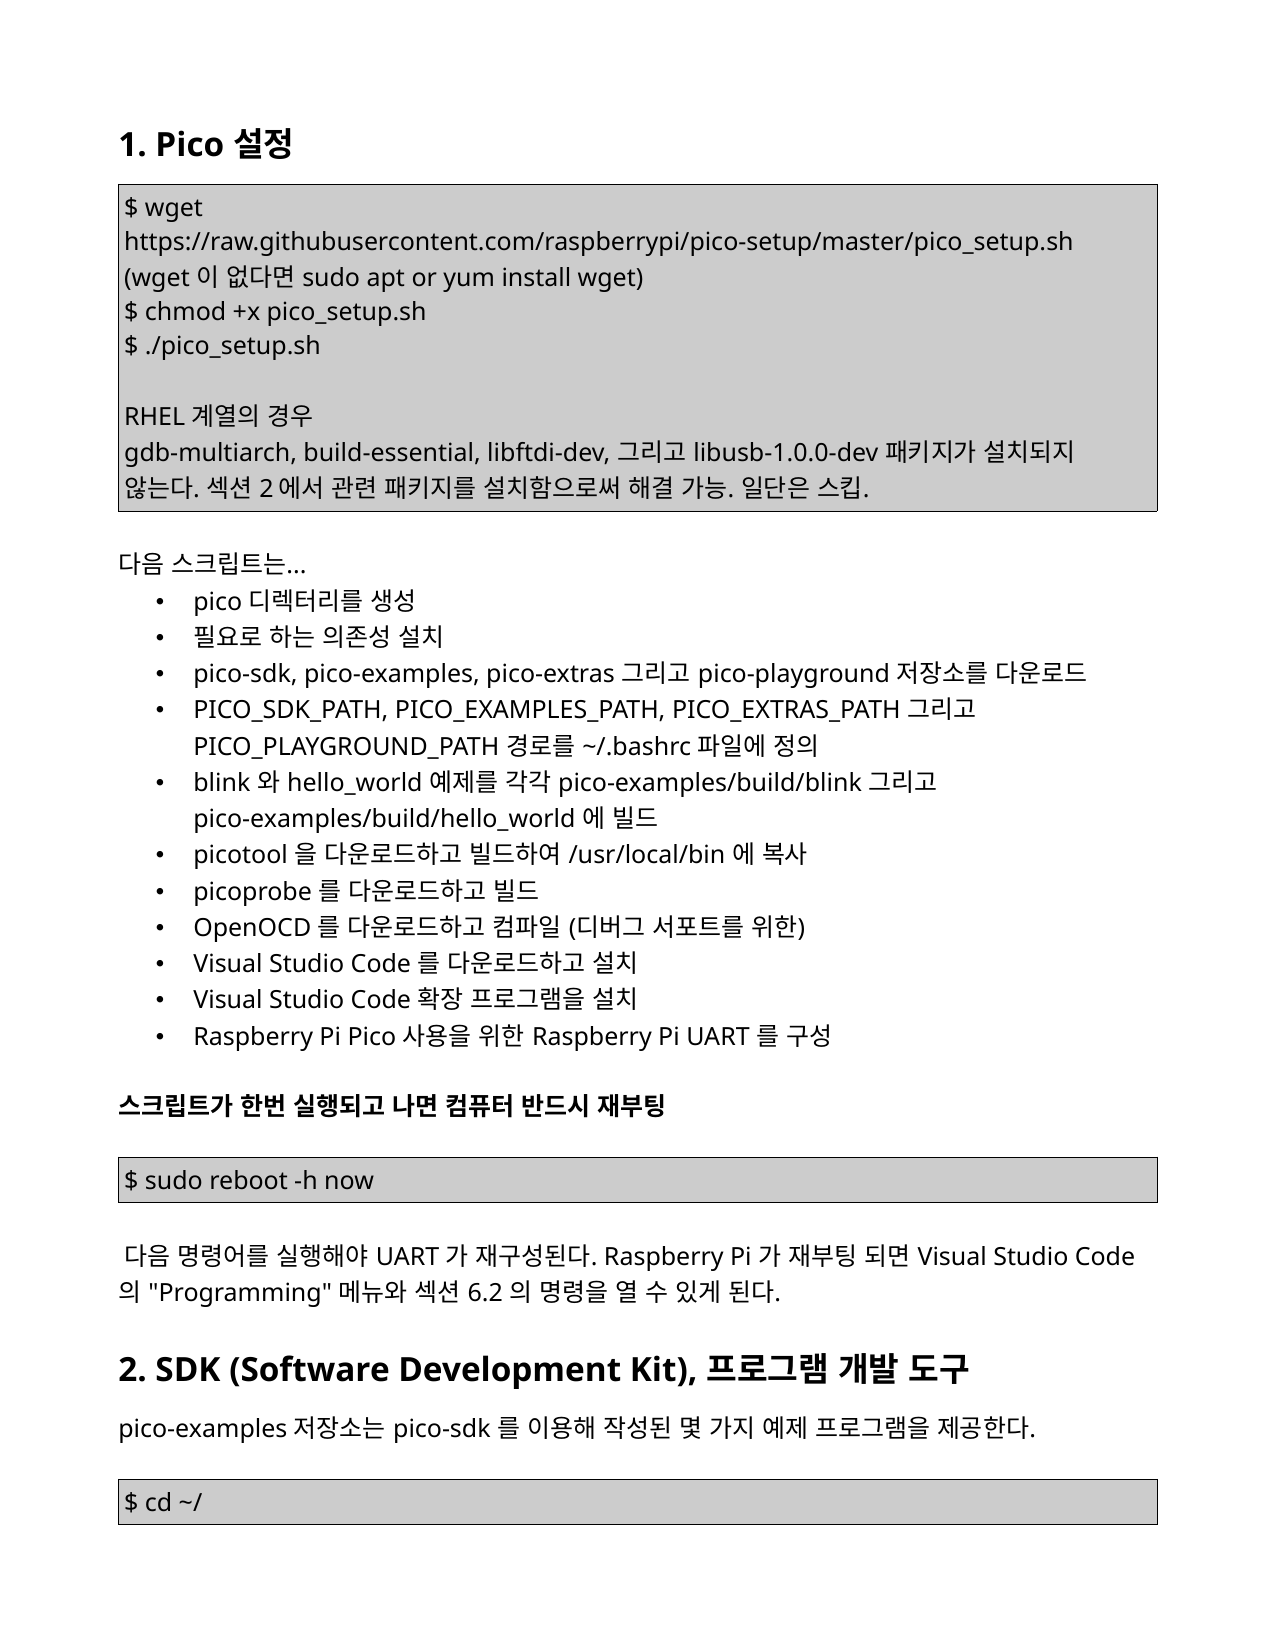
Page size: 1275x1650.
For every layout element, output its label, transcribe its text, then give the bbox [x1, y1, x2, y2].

text 다음 스크립트는... [118, 545, 1157, 581]
table_header $ cd ~/ [119, 1480, 1157, 1524]
list picoprobe 를 다운로드하고 빌드 [156, 871, 1157, 907]
table_header $ wget https://raw.githubusercontent.com/raspberrypi/pico-setup/master/pico_setup.sh (wget 이 없다면 sudo apt or yum install wget) $ chmod +x pico_setup.sh $ ./pico_setup.sh RHEL 계열의 경우 gdb-multiarch, build-essential, libftdi-dev, 그리고 libusb-1.0.0-dev 패키지가 설치되지 않는다. 섹션 2에서 관련 패키지를 설치함으로써 해결 가능. 일단은 스킵. [119, 185, 1157, 511]
list OpenOCD 를 다운로드하고 컴파일 (디버그 서포트를 위한) [156, 907, 1157, 943]
text pico-examples 저장소는 pico-sdk 를 이용해 작성된 몇 가지 예제 프로그램을 제공한다. [118, 1408, 1157, 1445]
list Visual Studio Code 를 다운로드하고 설치 [156, 943, 1157, 980]
list blink 와 hello_world 예제를 각각 pico-examples/build/blink 그리고 pico-examples/build/hello_world 에 빌드 [156, 762, 1157, 835]
text 2. SDK (Software Development Kit), 프로그램 개발 도구 [118, 1343, 1157, 1391]
table_header $ sudo reboot -h now [119, 1158, 1157, 1202]
list PICO_SDK_PATH, PICO_EXAMPLES_PATH, PICO_EXTRAS_PATH 그리고 PICO_PLAYGROUND_PATH 경로를 ~/.bashrc 파일에 정의 [156, 690, 1157, 762]
text 1. Pico 설정 [118, 118, 1157, 167]
list pico 디렉터리를 생성 [156, 581, 1157, 617]
text 스크립트가 한번 실행되고 나면 컴퓨터 반드시 재부팅 [118, 1086, 1157, 1122]
list picotool 을 다운로드하고 빌드하여 /usr/local/bin 에 복사 [156, 835, 1157, 871]
list pico-sdk, pico-examples, pico-extras 그리고 pico-playground 저장소를 다운로드 [156, 653, 1157, 690]
list 필요로 하는 의존성 설치 [156, 617, 1157, 653]
text 다음 명령어를 실행해야 UART 가 재구성된다. Raspberry Pi 가 재부팅 되면 Visual Studio Code 의 "Programming" 메뉴와 섹션 6.2 의 명령을 열 수 있게 된다. [118, 1236, 1157, 1309]
list Visual Studio Code 확장 프로그램을 설치 [156, 980, 1157, 1016]
list Raspberry Pi Pico 사용을 위한 Raspberry Pi UART 를 구성 [156, 1016, 1157, 1052]
